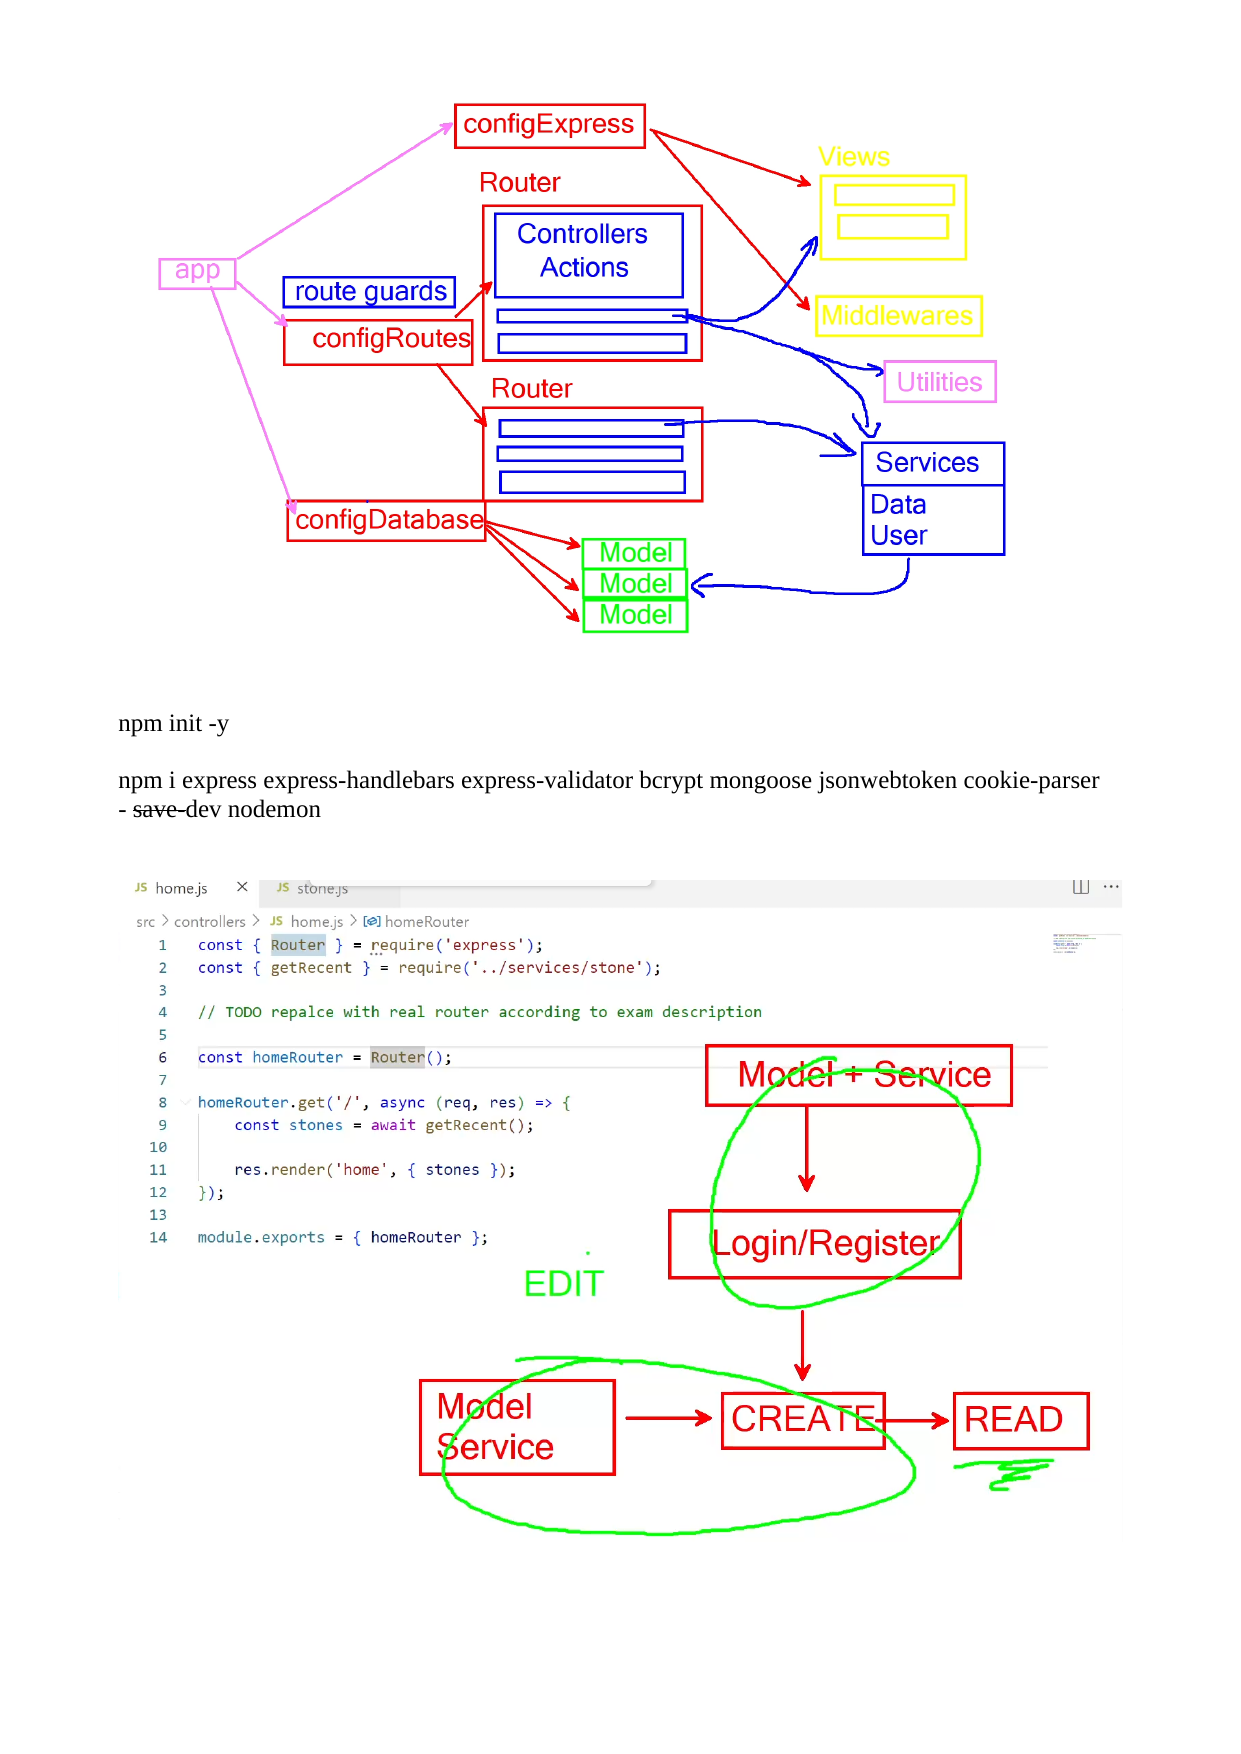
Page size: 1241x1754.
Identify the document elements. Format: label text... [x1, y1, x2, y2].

picture [118, 102, 1123, 651]
text - save-dev nodemon [118, 794, 1122, 823]
text npm init -y [118, 708, 1122, 737]
text npm i express express-handlebars express-validator bcrypt mongoose jsonwebtoken cookie-parser [118, 765, 1122, 794]
picture [118, 880, 1123, 1542]
